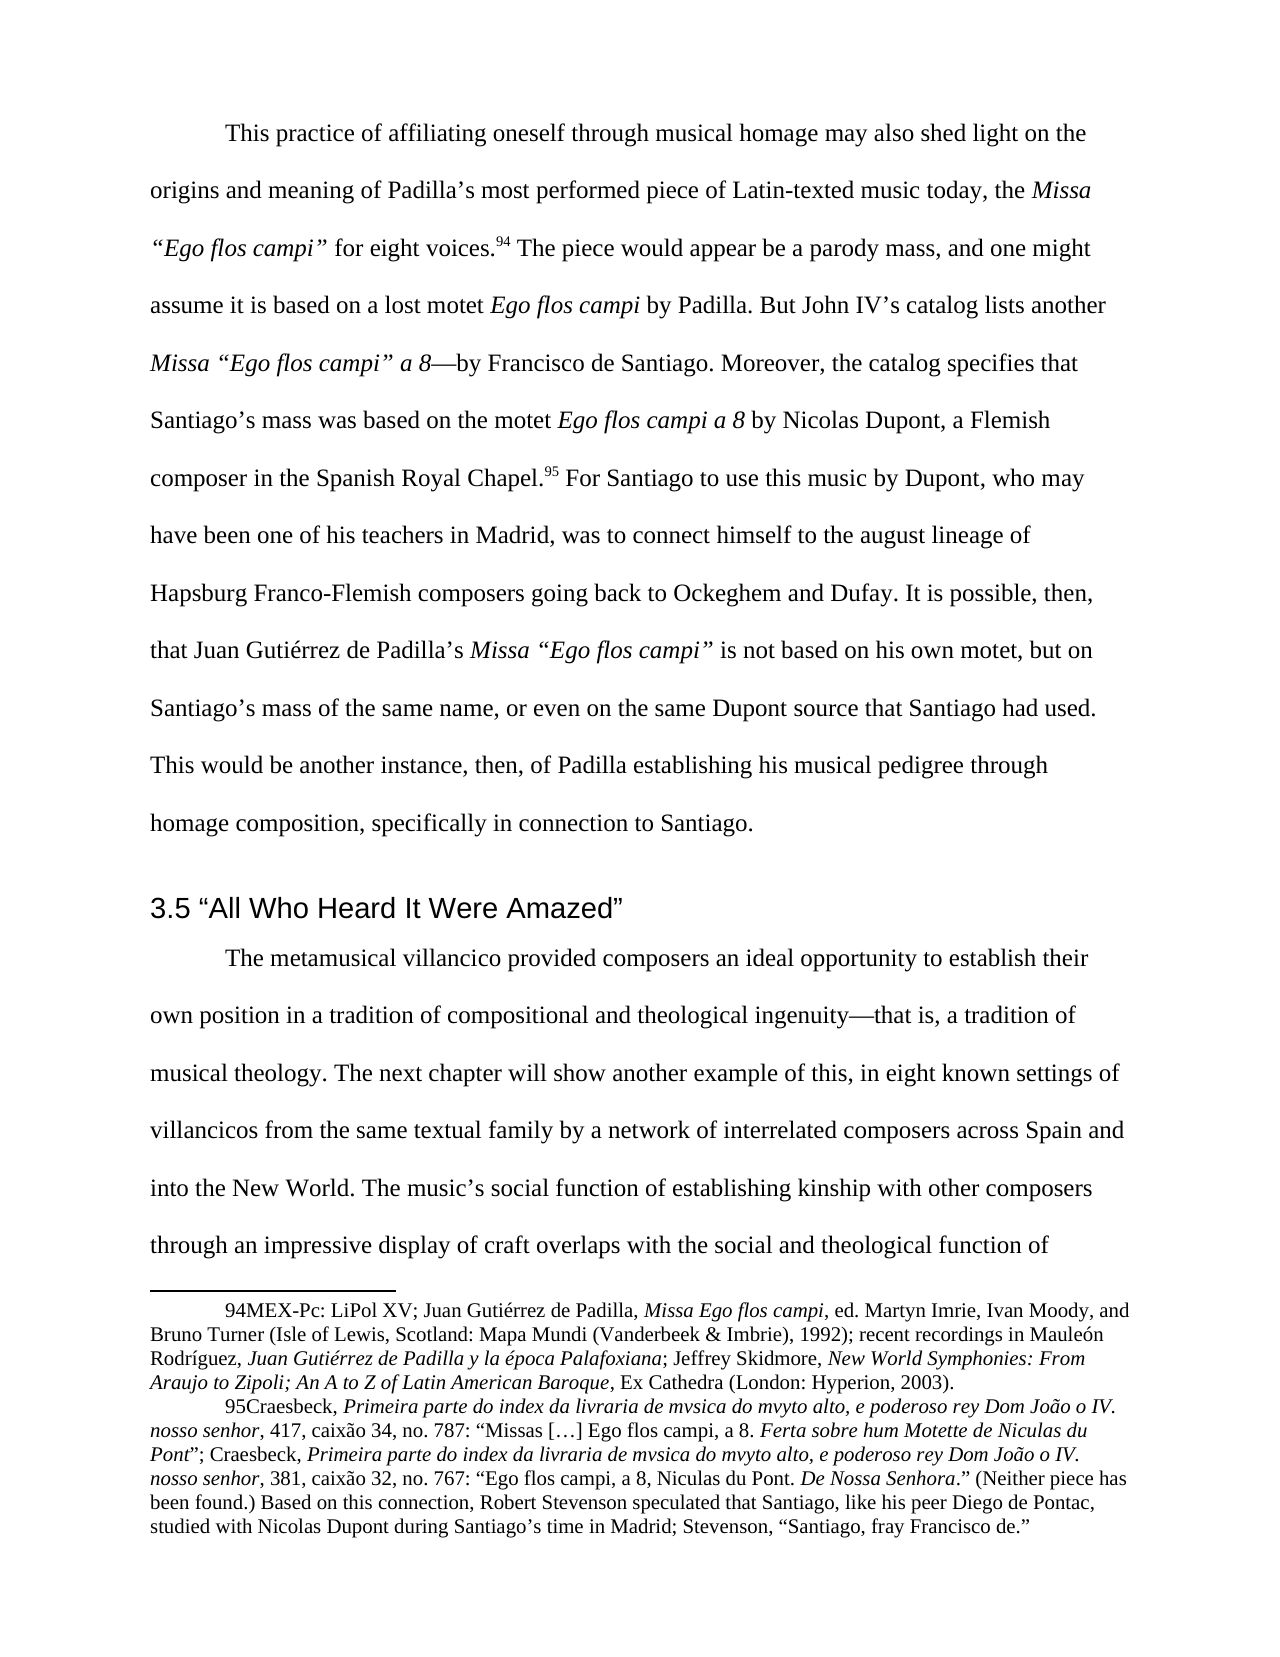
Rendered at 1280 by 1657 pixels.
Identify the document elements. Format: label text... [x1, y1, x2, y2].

text This practice of affiliating oneself through musical homage may also shed light on the origins and meaning of Padilla’s most performed piece of Latin-texted music today, the Missa “Ego flos campi” for eight voices. The piece would appear be a parody mass, and one might assume it is based on a lost motet Ego flos campi by Padilla. But John IV’s catalog lists another Missa “Ego flos campi” a 8—by Francisco de Santiago. Moreover, the catalog specifies that Santiago’s mass was based on the motet Ego flos campi a 8 by Nicolas Dupont, a Flemish composer in the Spanish Royal Chapel. For Santiago to use this music by Dupont, who may have been one of his teachers in Madrid, was to connect himself to the august lineage of Hapsburg Franco-Flemish composers going back to Ockeghem and Dufay. It is possible, then, that Juan Gutiérrez de Padilla’s Missa “Ego flos campi” is not based on his own motet, but on Santiago’s mass of the same name, or even on the same Dupont source that Santiago had used. This would be another instance, then, of Padilla establishing his musical pedigree through homage composition, specifically in connection to Santiago. [150, 118, 1130, 837]
text The metamusical villancico provided composers an ideal opportunity to establish their own position in a tradition of compositional and theological ingenuity—that is, a tradition of musical theology. The next chapter will show another example of this, in eight known settings of villancicos from the same textual family by a network of interrelated composers across Spain and into the New World. The music’s social function of establishing kinship with other composers through an impressive display of craft overlaps with the social and theological function of [150, 943, 1130, 1259]
text MEX-Pc: LiPol XV; Juan Gutiérrez de Padilla, Missa Ego flos campi, ed. Martyn Imrie, Ivan Moody, and Bruno Turner (Isle of Lewis, Scotland: Mapa Mundi (Vanderbeek & Imbrie), 1992); recent recordings in Mauleón Rodríguez, Juan Gutiérrez de Padilla y la época Palafoxiana; Jeffrey Skidmore, New World Symphonies: From Araujo to Zipoli; An A to Z of Latin American Baroque, Ex Cathedra (London: Hyperion, 2003). [150, 1297, 1130, 1394]
subtitle 3.5 “All Who Heard It Were Amazed” [150, 891, 1130, 924]
text Craesbeck, Primeira parte do index da livraria de mvsica do mvyto alto, e poderoso rey Dom João o IV. nosso senhor, 417, caixão 34, no. 787: “Missas […] Ego flos campi, a 8. Ferta sobre hum Motette de Niculas du Pont”; Craesbeck, Primeira parte do index da livraria de mvsica do mvyto alto, e poderoso rey Dom João o IV. nosso senhor, 381, caixão 32, no. 767: “Ego flos campi, a 8, Niculas du Pont. De Nossa Senhora.” (Neither piece has been found.) Based on this connection, Robert Stevenson speculated that Santiago, like his peer Diego de Pontac, studied with Nicolas Dupont during Santiago’s time in Madrid; Stevenson, “Santiago, fray Francisco de.” [150, 1394, 1130, 1538]
